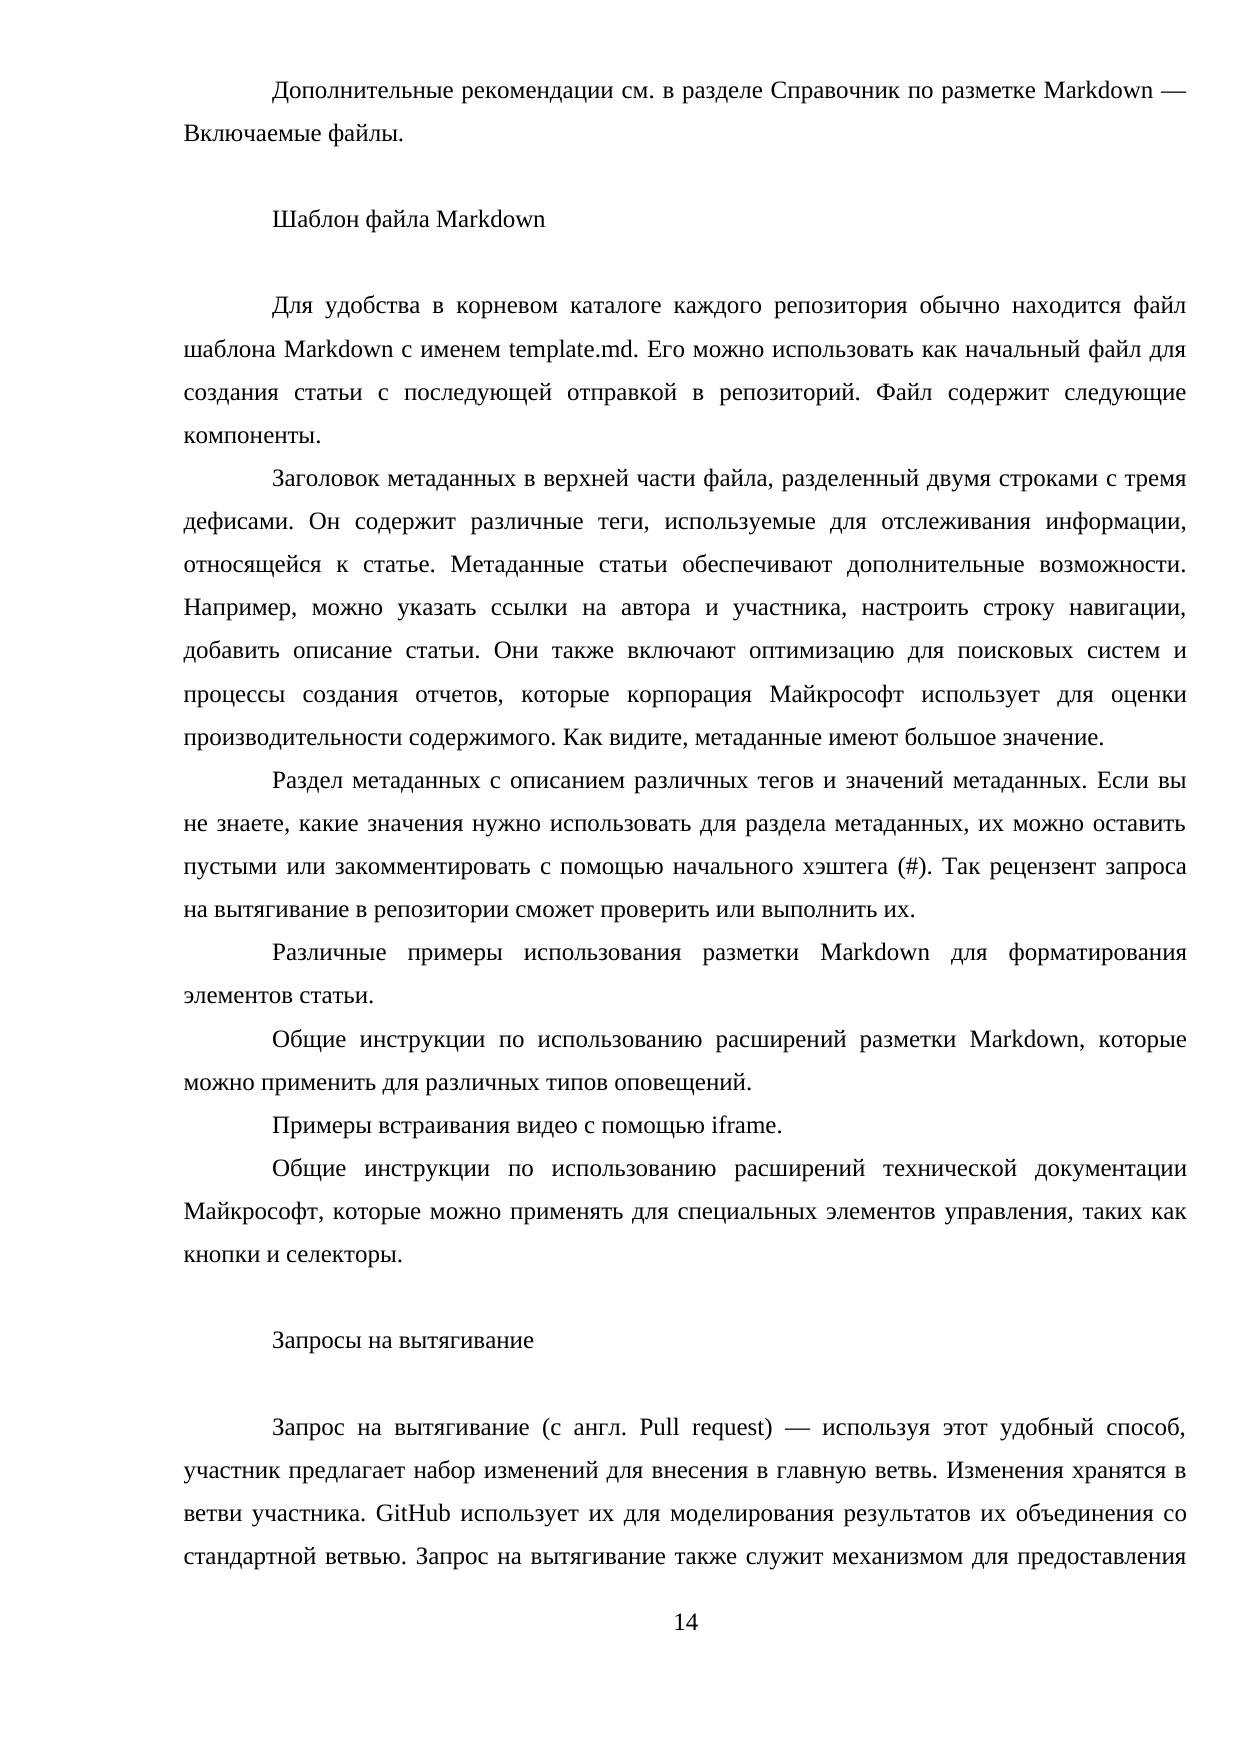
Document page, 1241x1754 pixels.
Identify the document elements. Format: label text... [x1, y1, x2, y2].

text Запросы на вытягивание [183, 1326, 1188, 1354]
text Шаблон файла Markdown [183, 204, 1188, 233]
text Для удобства в корневом каталоге каждого репозитория обычно находится файл шаблона Markdown с именем template.md. Его можно использовать как начальный файл для создания статьи с последующей отправкой в репозиторий. Файл содержит следующие компоненты. [183, 291, 1188, 449]
text Запрос на вытягивание (с англ. Pull request) — используя этот удобный способ, участник предлагает набор изменений для внесения в главную ветвь. Изменения хранятся в ветви участника. GitHub использует их для моделирования результатов их объединения со стандартной ветвью. Запрос на вытягивание также служит механизмом для предоставления [183, 1412, 1188, 1570]
text Раздел метаданных с описанием различных тегов и значений метаданных. Если вы не знаете, какие значения нужно использовать для раздела метаданных, их можно оставить пустыми или закомментировать с помощью начального хэштега (#). Так рецензент запроса на вытягивание в репозитории сможет проверить или выполнить их. [183, 765, 1188, 923]
text Дополнительные рекомендации см. в разделе Справочник по разметке Markdown — Включаемые файлы. [183, 75, 1188, 147]
text Общие инструкции по использованию расширений технической документации Майкрософт, которые можно применять для специальных элементов управления, таких как кнопки и селекторы. [183, 1153, 1188, 1268]
text Различные примеры использования разметки Markdown для форматирования элементов статьи. [183, 937, 1188, 1009]
text Заголовок метаданных в верхней части файла, разделенный двумя строками с тремя дефисами. Он содержит различные теги, используемые для отслеживания информации, относящейся к статье. Метаданные статьи обеспечивают дополнительные возможности. Например, можно указать ссылки на автора и участника, настроить строку навигации, добавить описание статьи. Они также включают оптимизацию для поисковых систем и процессы создания отчетов, которые корпорация Майкрософт использует для оценки производительности содержимого. Как видите, метаданные имеют большое значение. [183, 463, 1188, 751]
text Примеры встраивания видео с помощью iframe. [183, 1110, 1188, 1139]
text Общие инструкции по использованию расширений разметки Markdown, которые можно применить для различных типов оповещений. [183, 1024, 1188, 1096]
